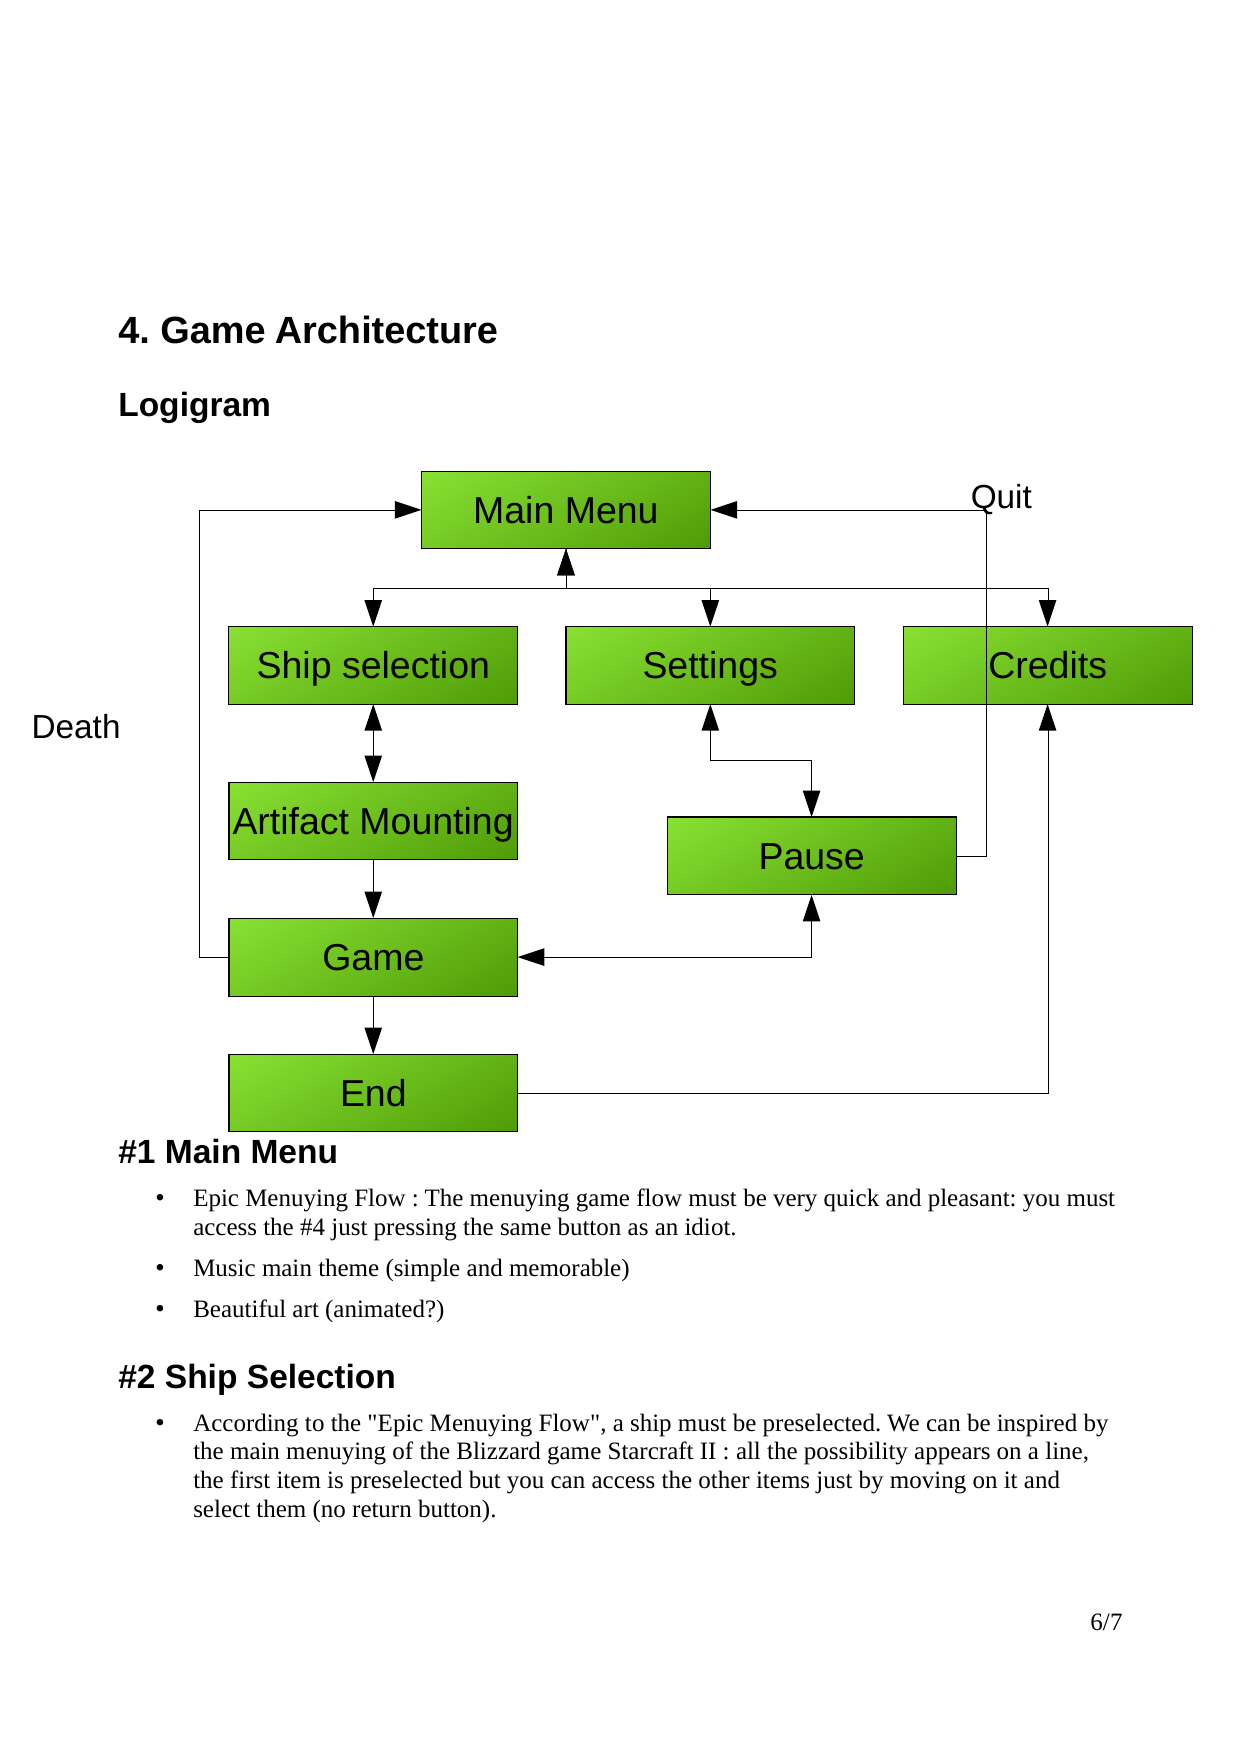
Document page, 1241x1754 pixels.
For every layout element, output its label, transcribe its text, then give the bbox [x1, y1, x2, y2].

list Beautiful art (animated?) [156, 1294, 1122, 1323]
subtitle 4. Game Architecture [118, 308, 1122, 352]
list Epic Menuying Flow : The menuying game flow must be very quick and pleasant: you must access the #4 just pressing the same button as an idiot. [156, 1183, 1122, 1241]
list Music main theme (simple and memorable) [156, 1253, 1122, 1282]
subtitle Logigram [118, 385, 1122, 424]
subtitle #2 Ship Selection [118, 1357, 1122, 1395]
list According to the "Epic Menuying Flow", a ship must be preselected. We can be inspired by the main menuying of the Blizzard game Starcraft II : all the possibility appears on a line, the first item is preselected but you can access the other items just by moving on it and select them (no return button). [156, 1408, 1122, 1523]
subtitle #1 Main Menu [118, 498, 1122, 1171]
